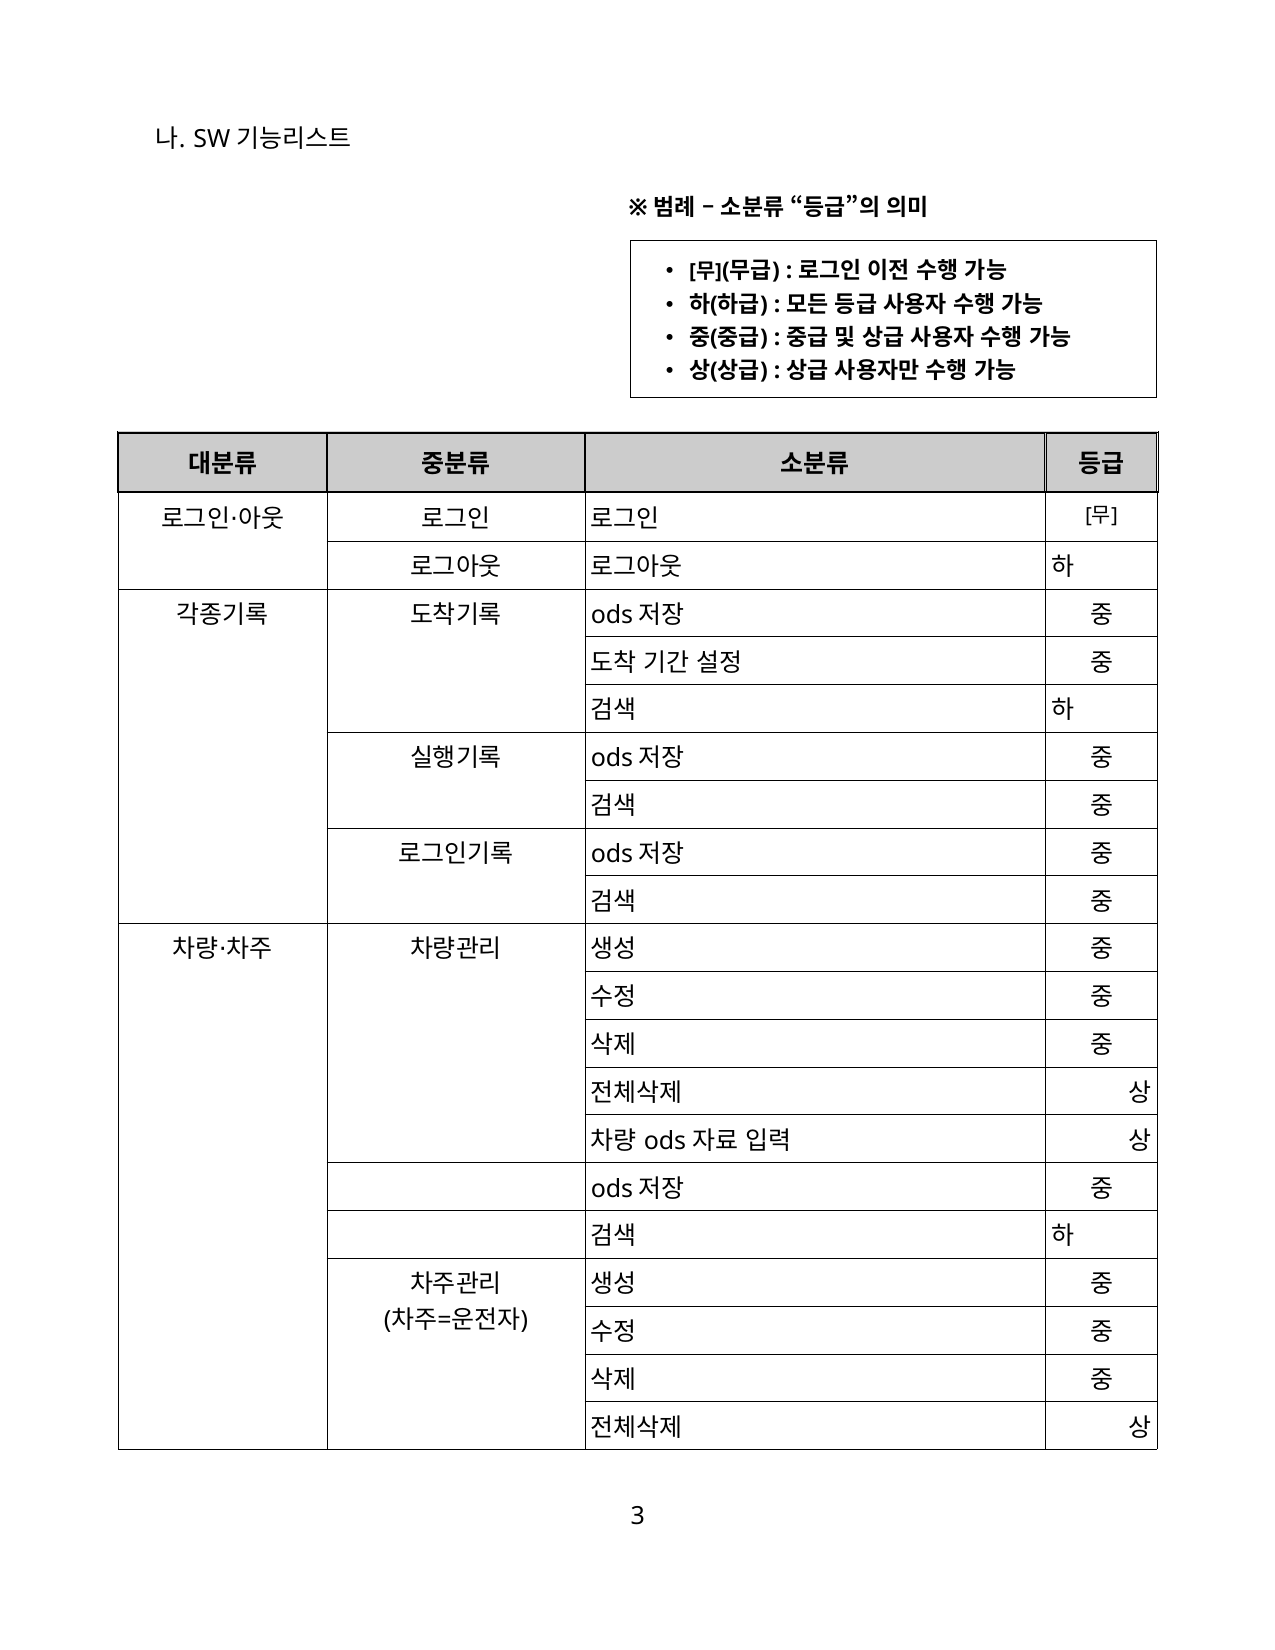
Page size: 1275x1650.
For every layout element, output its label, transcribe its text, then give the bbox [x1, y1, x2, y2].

table_cell 중 [1046, 781, 1157, 827]
table_cell 각종기록 [119, 590, 327, 923]
text ※ 범례 – 소분류 “등급”의 의미 [118, 188, 1157, 222]
table_cell 로그아웃 [586, 542, 1045, 588]
table_cell 중 [1046, 829, 1157, 875]
table_cell 중 [1046, 876, 1157, 923]
table_header 대분류 [119, 434, 326, 491]
table_cell ods저장 [586, 590, 1045, 636]
table_cell [328, 1211, 585, 1258]
table_cell 상 [1046, 1402, 1157, 1449]
table_cell 차량⋅차주 [119, 924, 327, 1449]
table_cell 차량 ods 자료 입력 [586, 1115, 1045, 1162]
table_cell 검색 [586, 876, 1045, 923]
list SW 기능리스트 [156, 118, 1157, 154]
table_header 중분류 [328, 434, 584, 491]
table_cell 도착 기간 설정 [586, 637, 1045, 684]
table_cell 수정 [586, 972, 1045, 1019]
table_cell 로그인기록 [328, 829, 585, 923]
table_header 소분류 [586, 434, 1044, 491]
table_cell ods저장 [586, 829, 1045, 875]
table_cell ods저장 [586, 733, 1045, 780]
table_cell 하 [1046, 1211, 1157, 1258]
table_cell 전체삭제 [586, 1068, 1045, 1114]
table_cell [328, 1163, 585, 1210]
table_cell 수정 [586, 1307, 1045, 1353]
table_cell 실행기록 [328, 733, 585, 827]
table_cell 하 [1046, 685, 1157, 732]
table_cell 중 [1046, 637, 1157, 684]
table_cell 중 [1046, 590, 1157, 636]
table_cell 중 [1046, 1259, 1157, 1306]
table_cell 도착기록 [328, 590, 585, 732]
table_cell 차주관리 (차주=운전자) [328, 1259, 585, 1449]
table_cell 생성 [586, 924, 1045, 971]
table_cell 생성 [586, 1259, 1045, 1306]
table_cell [무] [1046, 493, 1157, 541]
table_cell 중 [1046, 1355, 1157, 1401]
table_cell ods저장 [586, 1163, 1045, 1210]
table_cell 상 [1046, 1068, 1157, 1114]
table_cell 중 [1046, 972, 1157, 1019]
table_cell 검색 [586, 685, 1045, 732]
table_cell 검색 [586, 781, 1045, 827]
table_cell 로그인⋅아웃 [119, 493, 327, 588]
table_header 등급 [1047, 434, 1156, 491]
table_cell 하 [1046, 542, 1157, 588]
table_cell 로그인 [328, 493, 585, 541]
table_cell 로그아웃 [328, 542, 585, 588]
table_cell 중 [1046, 1307, 1157, 1353]
table_cell 중 [1046, 1020, 1157, 1067]
table_cell 중 [1046, 1163, 1157, 1210]
table_header [무](무급) : 로그인 이전 수행 가능 하(하급) : 모든 등급 사용자 수행 가능 중(중급) : 중급 및 상급 사용자 수행 가능 상(상급) : 상급 사용자만 수행 가능 [631, 241, 1156, 397]
table_cell 검색 [586, 1211, 1045, 1258]
table_cell 상 [1046, 1115, 1157, 1162]
table_cell 중 [1046, 924, 1157, 971]
table_cell 전체삭제 [586, 1402, 1045, 1449]
table_cell 삭제 [586, 1020, 1045, 1067]
table_cell 차량관리 [328, 924, 585, 1162]
table_cell 삭제 [586, 1355, 1045, 1401]
table_cell 로그인 [586, 493, 1045, 541]
table_cell 중 [1046, 733, 1157, 780]
